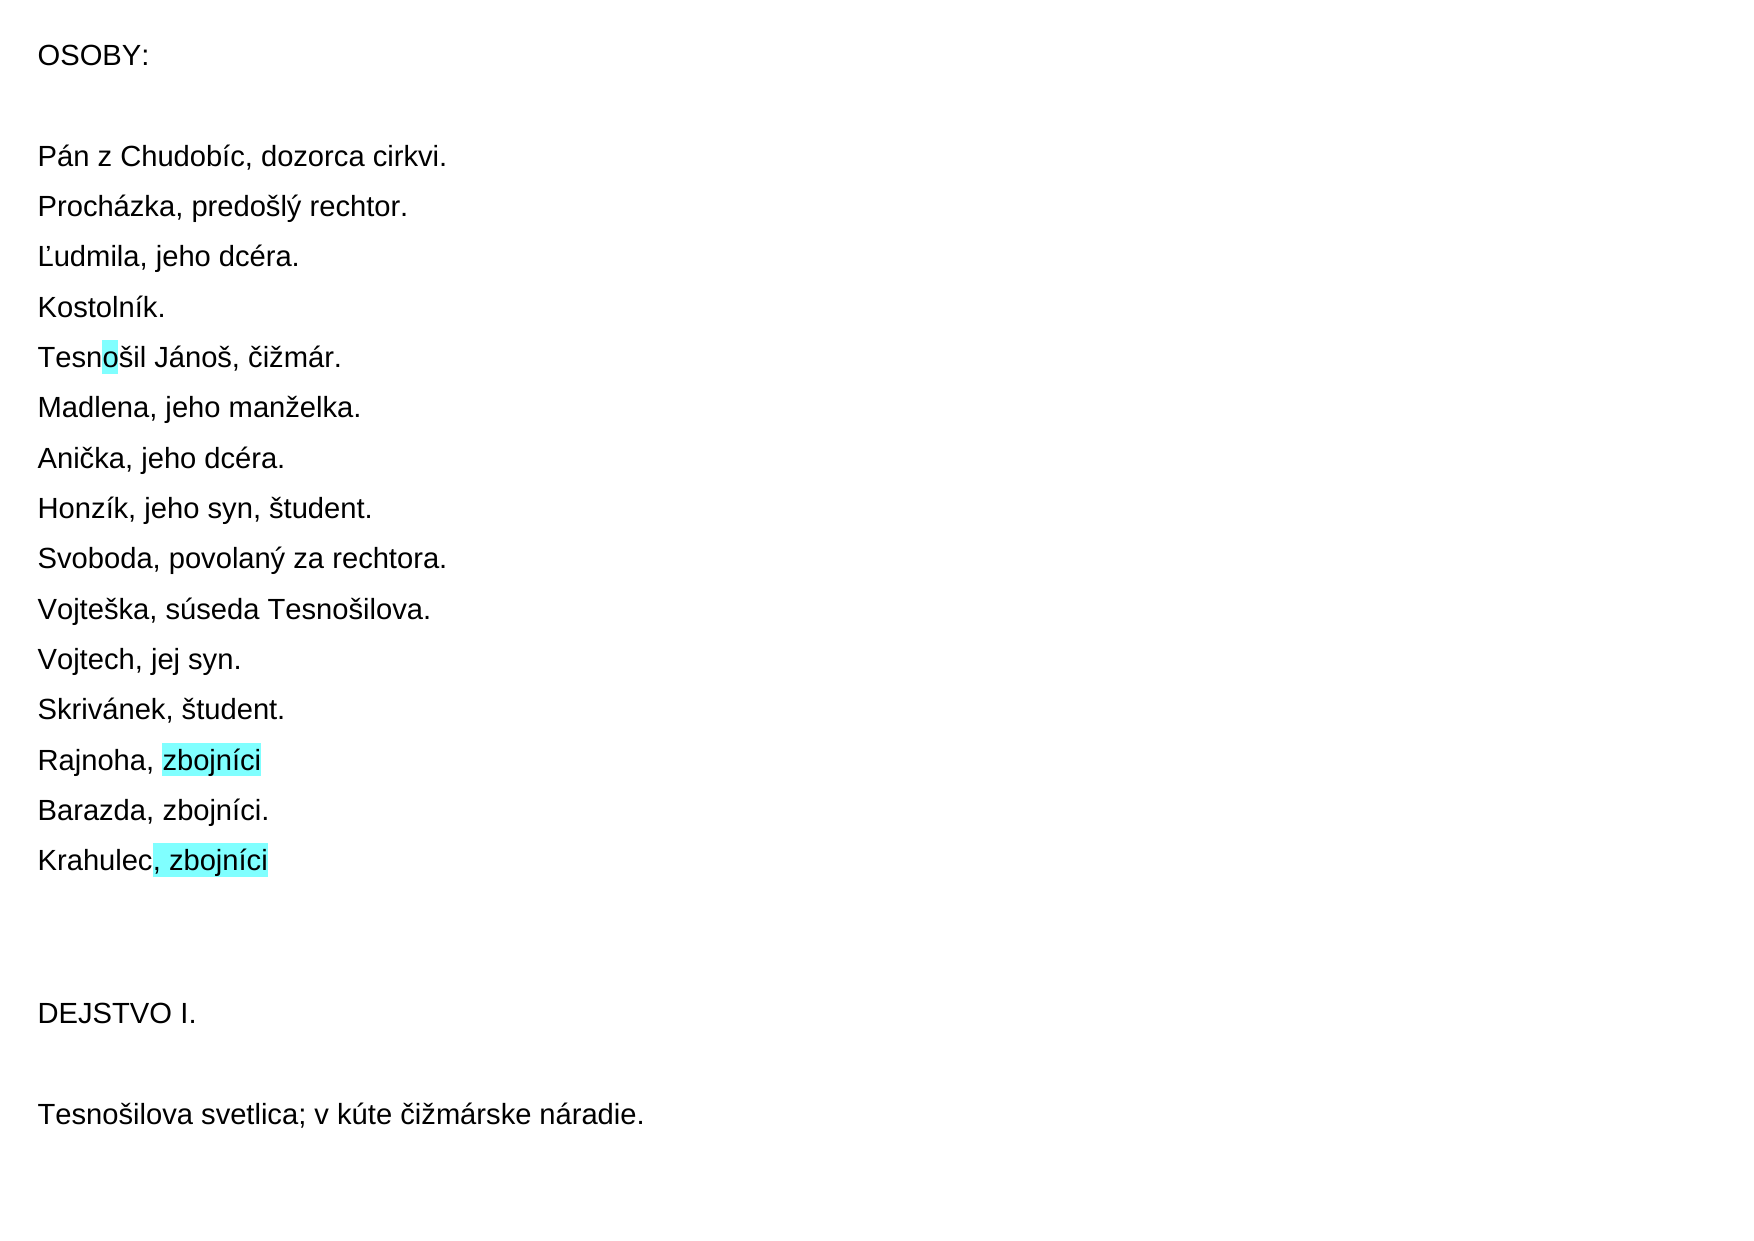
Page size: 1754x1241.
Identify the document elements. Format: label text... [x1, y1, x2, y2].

text Anička, jeho dcéra. [37, 441, 1130, 474]
text Pán z Chudobíc, dozorca cirkvi. [37, 139, 1130, 172]
text Vojtech, jej syn. [37, 642, 1130, 676]
text Ľudmila, jeho dcéra. [37, 239, 1130, 273]
text Rajnoha, zbojníci [37, 743, 1130, 776]
text Tesnošilova svetlica; v kúte čižmárske náradie. [37, 1097, 1130, 1131]
text Barazda, zbojníci. [37, 793, 1130, 826]
text Kostolník. [37, 290, 1130, 323]
subtitle DEJSTVO I. [37, 996, 1130, 1029]
text Vojteška, súseda Tesnošilova. [37, 592, 1130, 625]
text Tesnošil Jánoš, čižmár. [37, 340, 1130, 374]
text Madlena, jeho manželka. [37, 390, 1130, 424]
text OSOBY: [37, 37, 1130, 71]
text Krahulec, zbojníci [37, 843, 1130, 877]
text Procházka, predošlý rechtor. [37, 189, 1130, 223]
text Skrivánek, študent. [37, 692, 1130, 726]
text Honzík, jeho syn, študent. [37, 491, 1130, 524]
text Svoboda, povolaný za rechtora. [37, 541, 1130, 575]
